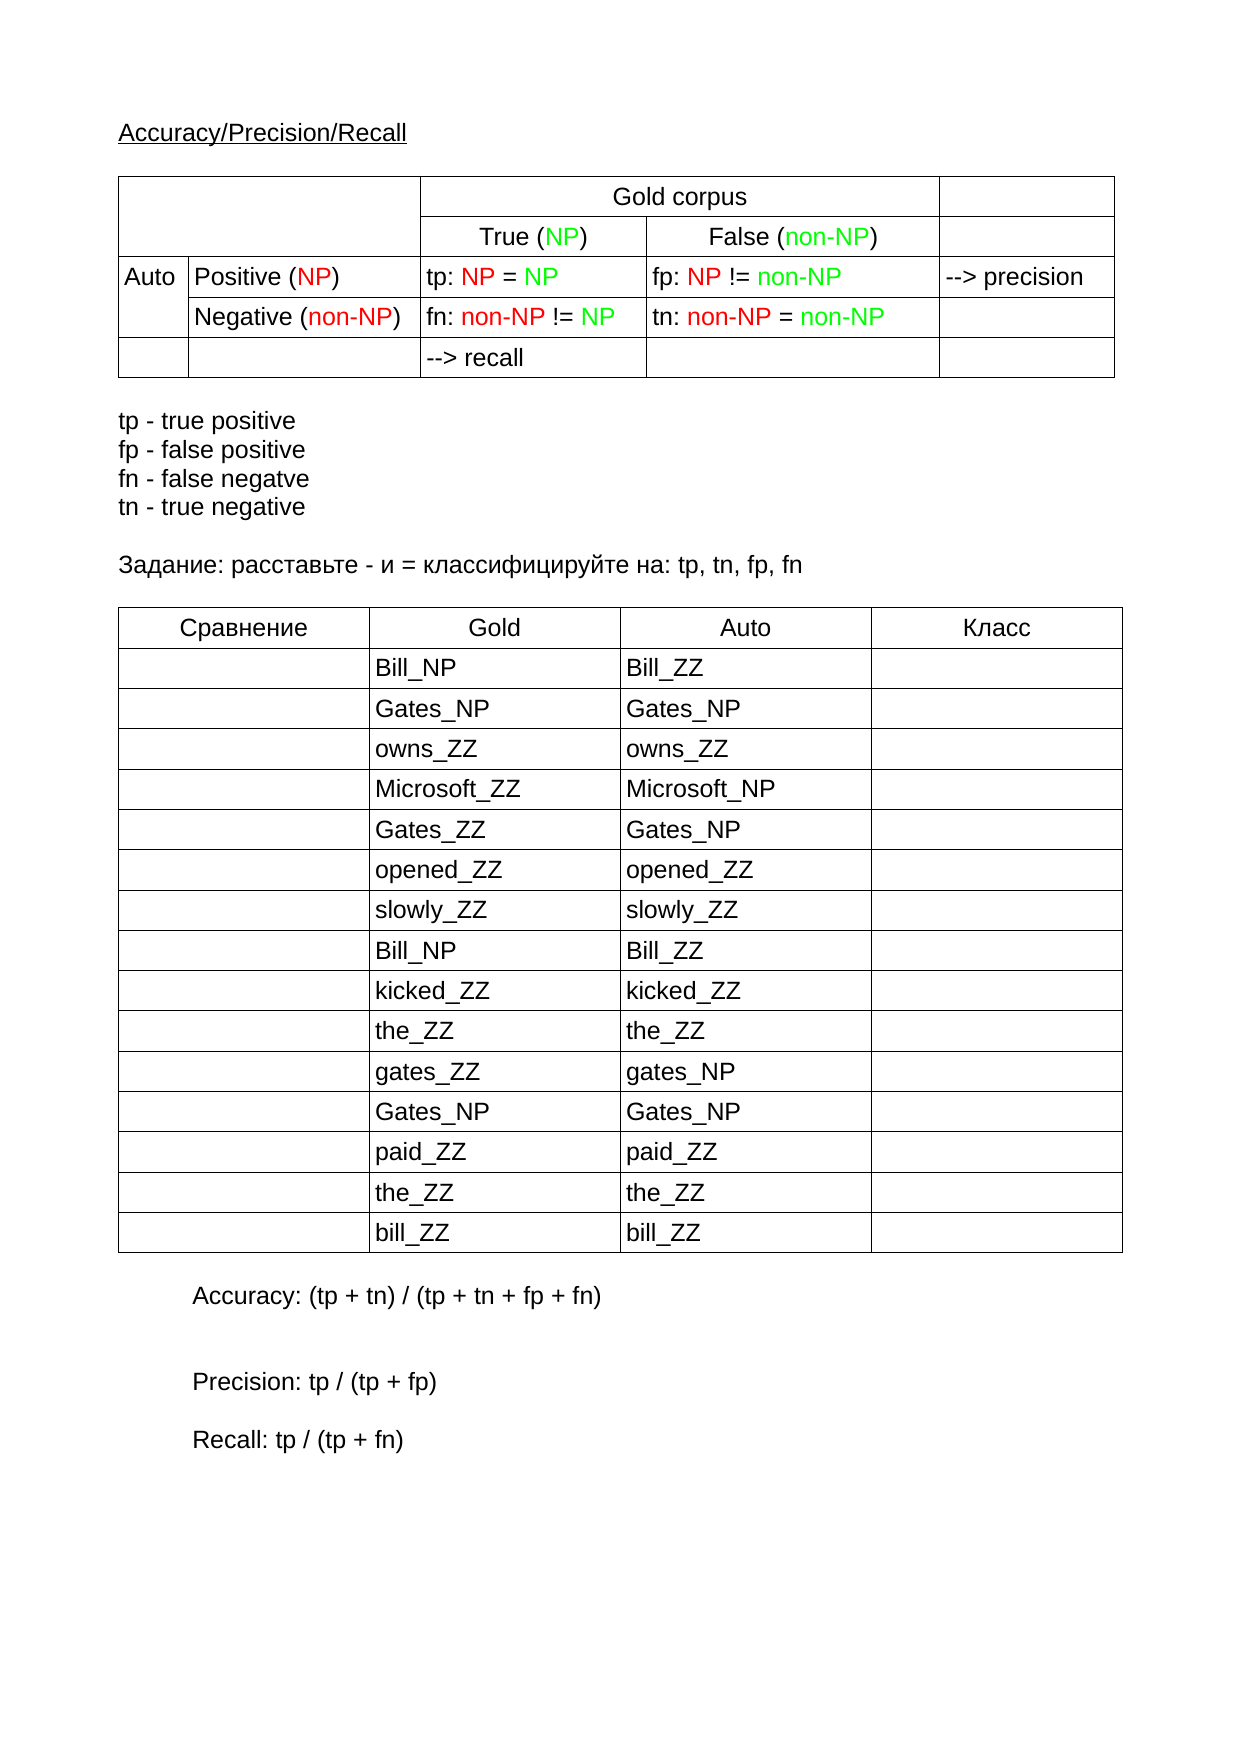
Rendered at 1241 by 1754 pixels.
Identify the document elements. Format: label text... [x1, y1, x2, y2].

table_header Auto [621, 608, 871, 648]
table_cell opened_ZZ [370, 850, 620, 889]
table_cell [119, 1011, 369, 1051]
table_cell [872, 891, 1122, 930]
table_cell tn: non-NP = non-NP [647, 298, 939, 337]
text Accuracy/Precision/Recall [118, 118, 1122, 147]
table_cell Bill_ZZ [621, 649, 871, 688]
text Recall: tp / (tp + fn) [192, 1425, 1122, 1454]
table_cell [872, 810, 1122, 849]
table_cell paid_ZZ [621, 1132, 871, 1172]
table_cell [119, 649, 369, 688]
table_cell owns_ZZ [370, 729, 620, 768]
table_cell --> precision [940, 257, 1114, 297]
text Accuracy: (tp + tn) / (tp + tn + fp + fn) [192, 1281, 1122, 1310]
table_cell Auto [119, 257, 188, 337]
table_cell [119, 770, 369, 809]
table_cell [189, 338, 420, 377]
table_cell [872, 729, 1122, 768]
text fn - false negatve [118, 463, 1122, 492]
table_cell [872, 1132, 1122, 1172]
table_cell [872, 850, 1122, 889]
table_cell [119, 810, 369, 849]
table_cell slowly_ZZ [621, 891, 871, 930]
table_cell Bill_NP [370, 931, 620, 970]
table_header [940, 177, 1114, 216]
table_cell [119, 338, 188, 377]
table_cell [940, 217, 1114, 256]
table_header Gold corpus [421, 177, 939, 216]
table_cell [872, 649, 1122, 688]
table_header [119, 177, 420, 256]
table_cell kicked_ZZ [370, 971, 620, 1010]
table_cell [940, 298, 1114, 337]
table_cell [872, 1092, 1122, 1131]
table_cell Gates_NP [621, 1092, 871, 1131]
table_cell [872, 1052, 1122, 1091]
table_cell Negative (non-NP) [189, 298, 420, 337]
table_cell gates_NP [621, 1052, 871, 1091]
table_cell slowly_ZZ [370, 891, 620, 930]
table_cell gates_ZZ [370, 1052, 620, 1091]
table_cell [119, 1213, 369, 1252]
table_cell [119, 1173, 369, 1212]
text Задание: расставьте - и = классифицируйте на: tp, tn, fp, fn [118, 550, 1122, 578]
table_cell Bill_NP [370, 649, 620, 688]
table_cell Gates_NP [370, 689, 620, 728]
table_header Класс [872, 608, 1122, 648]
text fp - false positive [118, 435, 1122, 463]
table_cell True (NP) [421, 217, 646, 256]
table_cell fp: NP != non-NP [647, 257, 939, 297]
table_cell the_ZZ [370, 1011, 620, 1051]
table_cell --> recall [421, 338, 646, 377]
table_cell the_ZZ [621, 1011, 871, 1051]
text tn - true negative [118, 492, 1122, 521]
text Precision: tp / (tp + fp) [192, 1367, 1122, 1396]
table_cell bill_ZZ [621, 1213, 871, 1252]
text tp - true positive [118, 406, 1122, 435]
table_cell Gates_ZZ [370, 810, 620, 849]
table_cell [119, 1052, 369, 1091]
table_header Сравнение [119, 608, 369, 648]
table_cell [119, 971, 369, 1010]
table_cell [119, 729, 369, 768]
table_cell [119, 931, 369, 970]
table_cell paid_ZZ [370, 1132, 620, 1172]
table_cell Gates_NP [621, 810, 871, 849]
table_cell opened_ZZ [621, 850, 871, 889]
table_cell [119, 1132, 369, 1172]
table_cell Bill_ZZ [621, 931, 871, 970]
table_cell Positive (NP) [189, 257, 420, 297]
table_cell bill_ZZ [370, 1213, 620, 1252]
table_cell [872, 770, 1122, 809]
table_cell [872, 1011, 1122, 1051]
table_cell [872, 971, 1122, 1010]
table_cell [119, 891, 369, 930]
table_cell [940, 338, 1114, 377]
table_cell Gates_NP [621, 689, 871, 728]
table_cell [872, 1173, 1122, 1212]
table_cell [872, 931, 1122, 970]
table_cell [119, 850, 369, 889]
table_cell False (non-NP) [647, 217, 939, 256]
table_cell the_ZZ [621, 1173, 871, 1212]
table_cell [647, 338, 939, 377]
table_cell kicked_ZZ [621, 971, 871, 1010]
table_cell owns_ZZ [621, 729, 871, 768]
table_cell Microsoft_NP [621, 770, 871, 809]
table_cell Microsoft_ZZ [370, 770, 620, 809]
table_header Gold [370, 608, 620, 648]
table_cell the_ZZ [370, 1173, 620, 1212]
table_cell [119, 689, 369, 728]
table_cell [119, 1092, 369, 1131]
table_cell Gates_NP [370, 1092, 620, 1131]
table_cell [872, 689, 1122, 728]
table_cell [872, 1213, 1122, 1252]
table_cell tp: NP = NP [421, 257, 646, 297]
table_cell fn: non-NP != NP [421, 298, 646, 337]
